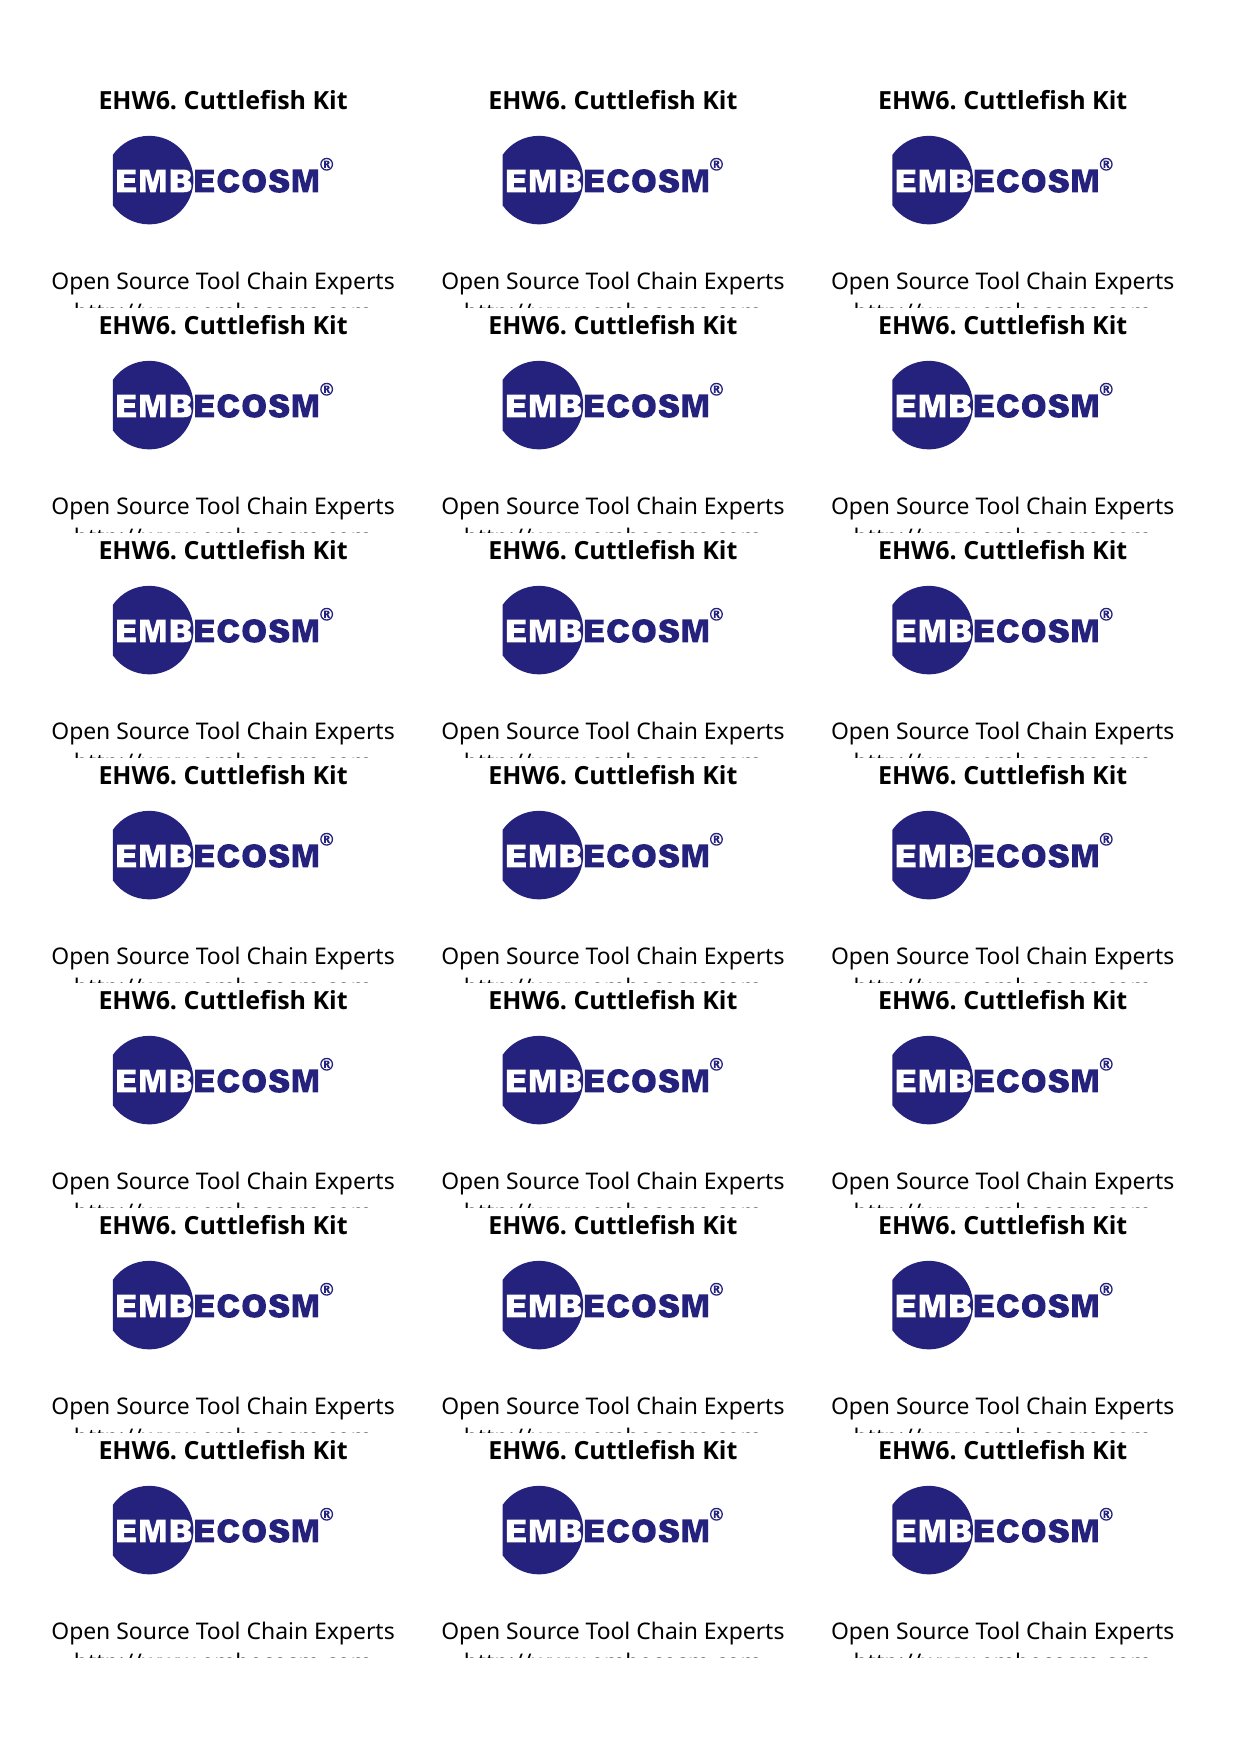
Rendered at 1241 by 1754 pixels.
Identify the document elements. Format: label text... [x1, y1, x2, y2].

text Open Source Tool Chain Experts http://www.embecosm.com [35, 1105, 410, 1208]
text EHW6. Cuttlefish Kit [815, 1433, 1190, 1526]
text Open Source Tool Chain Experts http://www.embecosm.com [425, 1330, 800, 1433]
text Open Source Tool Chain Experts http://www.embecosm.com [425, 205, 800, 308]
text Open Source Tool Chain Experts http://www.embecosm.com [815, 655, 1190, 758]
text EHW6. Cuttlefish Kit [425, 1433, 800, 1526]
text EHW6. Cuttlefish Kit [815, 308, 1190, 401]
text Open Source Tool Chain Experts http://www.embecosm.com [425, 430, 800, 533]
text Open Source Tool Chain Experts http://www.embecosm.com [35, 880, 410, 983]
text Open Source Tool Chain Experts http://www.embecosm.com [35, 205, 410, 308]
text EHW6. Cuttlefish Kit [35, 308, 410, 401]
text Open Source Tool Chain Experts http://www.embecosm.com [815, 880, 1190, 983]
text Open Source Tool Chain Experts http://www.embecosm.com [425, 880, 800, 983]
text Open Source Tool Chain Experts http://www.embecosm.com [815, 430, 1190, 533]
text Open Source Tool Chain Experts http://www.embecosm.com [815, 1555, 1190, 1658]
text Open Source Tool Chain Experts http://www.embecosm.com [425, 655, 800, 758]
text EHW6. Cuttlefish Kit [815, 533, 1190, 626]
text EHW6. Cuttlefish Kit [815, 1208, 1190, 1301]
text Open Source Tool Chain Experts http://www.embecosm.com [425, 1105, 800, 1208]
text Open Source Tool Chain Experts http://www.embecosm.com [425, 1555, 800, 1658]
text Open Source Tool Chain Experts http://www.embecosm.com [35, 1330, 410, 1433]
text EHW6. Cuttlefish Kit [815, 758, 1190, 851]
text EHW6. Cuttlefish Kit [815, 83, 1190, 176]
text EHW6. Cuttlefish Kit [35, 1433, 410, 1526]
text EHW6. Cuttlefish Kit [425, 533, 800, 626]
text EHW6. Cuttlefish Kit [425, 83, 800, 176]
text EHW6. Cuttlefish Kit [35, 983, 410, 1076]
text EHW6. Cuttlefish Kit [35, 758, 410, 851]
text EHW6. Cuttlefish Kit [425, 308, 800, 401]
text Open Source Tool Chain Experts http://www.embecosm.com [35, 430, 410, 533]
text Open Source Tool Chain Experts http://www.embecosm.com [815, 1330, 1190, 1433]
text Open Source Tool Chain Experts http://www.embecosm.com [815, 1105, 1190, 1208]
text EHW6. Cuttlefish Kit [35, 533, 410, 626]
text EHW6. Cuttlefish Kit [425, 983, 800, 1076]
text EHW6. Cuttlefish Kit [425, 1208, 800, 1301]
text Open Source Tool Chain Experts http://www.embecosm.com [35, 655, 410, 758]
text EHW6. Cuttlefish Kit [425, 758, 800, 851]
text EHW6. Cuttlefish Kit [35, 83, 410, 176]
text Open Source Tool Chain Experts http://www.embecosm.com [815, 205, 1190, 308]
text Open Source Tool Chain Experts http://www.embecosm.com [35, 1555, 410, 1658]
text EHW6. Cuttlefish Kit [35, 1208, 410, 1301]
text EHW6. Cuttlefish Kit [815, 983, 1190, 1076]
